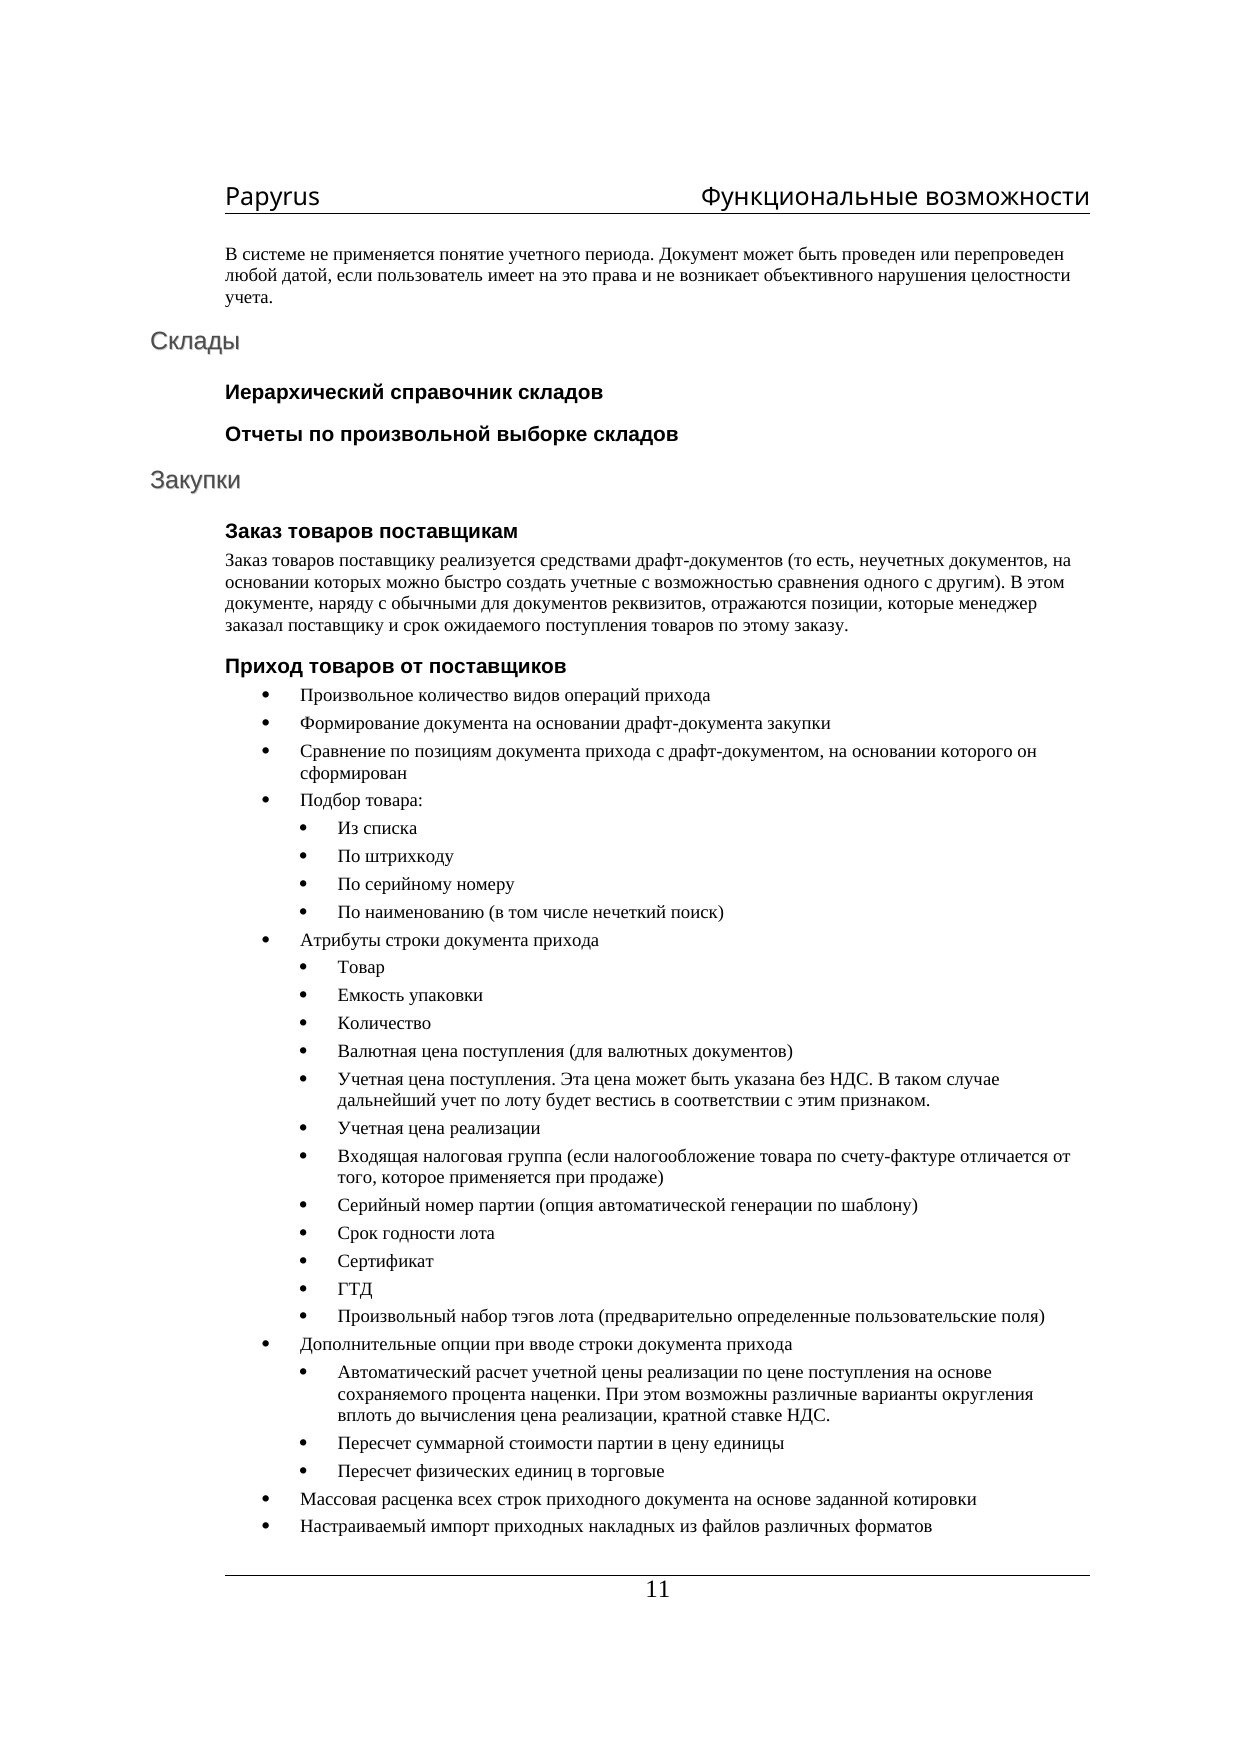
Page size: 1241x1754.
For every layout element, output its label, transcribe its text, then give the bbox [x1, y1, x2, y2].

list Товар [300, 956, 1090, 978]
text Заказ товаров поставщику реализуется средствами драфт-документов (то есть, неучетных документов, на основании которых можно быстро создать учетные с возможностью сравнения одного с другим). В этом документе, наряду с обычными для документов реквизитов, отражаются позиции, которые менеджер заказал поставщику и срок ожидаемого поступления товаров по этому заказу. [225, 549, 1090, 635]
list Серийный номер партии (опция автоматической генерации по шаблону) [300, 1194, 1090, 1216]
subtitle Отчеты по произвольной выборке складов [225, 422, 1090, 446]
subtitle Заказ товаров поставщикам [225, 519, 1090, 543]
list Автоматический расчет учетной цены реализации по цене поступления на основе сохраняемого процента наценки. При этом возможны различные варианты округления вплоть до вычисления цена реализации, кратной ставке НДС. [300, 1361, 1090, 1426]
subtitle Приход товаров от поставщиков [225, 654, 1090, 678]
subtitle Иерархический справочник складов [225, 379, 1090, 403]
list Пересчет суммарной стоимости партии в цену единицы [300, 1432, 1090, 1453]
list Срок годности лота [300, 1222, 1090, 1243]
list Сертификат [300, 1250, 1090, 1271]
subtitle Закупки [150, 465, 1090, 494]
list Подбор товара: [262, 789, 1090, 811]
list Из списка [300, 817, 1090, 839]
list Массовая расценка всех строк приходного документа на основе заданной котировки [262, 1487, 1090, 1509]
text В системе не применяется понятие учетного периода. Документ может быть проведен или перепроведен любой датой, если пользователь имеет на это права и не возникает объективного нарушения целостности учета. [225, 243, 1090, 307]
list Произвольный набор тэгов лота (предварительно определенные пользовательские поля) [300, 1305, 1090, 1327]
list Произвольное количество видов операций прихода [262, 684, 1090, 706]
list Формирование документа на основании драфт-документа закупки [262, 712, 1090, 734]
list Пересчет физических единиц в торговые [300, 1460, 1090, 1481]
list ГТД [300, 1277, 1090, 1299]
list Валютная цена поступления (для валютных документов) [300, 1040, 1090, 1061]
list Емкость упаковки [300, 984, 1090, 1006]
list По штрихкоду [300, 845, 1090, 867]
list Учетная цена реализации [300, 1117, 1090, 1138]
list Сравнение по позициям документа прихода с драфт-документом, на основании которого он сформирован [262, 740, 1090, 783]
list Настраиваемый импорт приходных накладных из файлов различных форматов [262, 1515, 1090, 1537]
list Количество [300, 1012, 1090, 1033]
list Атрибуты строки документа прихода [262, 928, 1090, 950]
subtitle Склады [150, 326, 1090, 355]
list Дополнительные опции при вводе строки документа прихода [262, 1333, 1090, 1355]
list Входящая налоговая группа (если налогообложение товара по счету-фактуре отличается от того, которое применяется при продаже) [300, 1145, 1090, 1188]
list По серийному номеру [300, 873, 1090, 894]
list По наименованию (в том числе нечеткий поиск) [300, 901, 1090, 922]
list Учетная цена поступления. Эта цена может быть указана без НДС. В таком случае дальнейший учет по лоту будет вестись в соответствии с этим признаком. [300, 1067, 1090, 1111]
